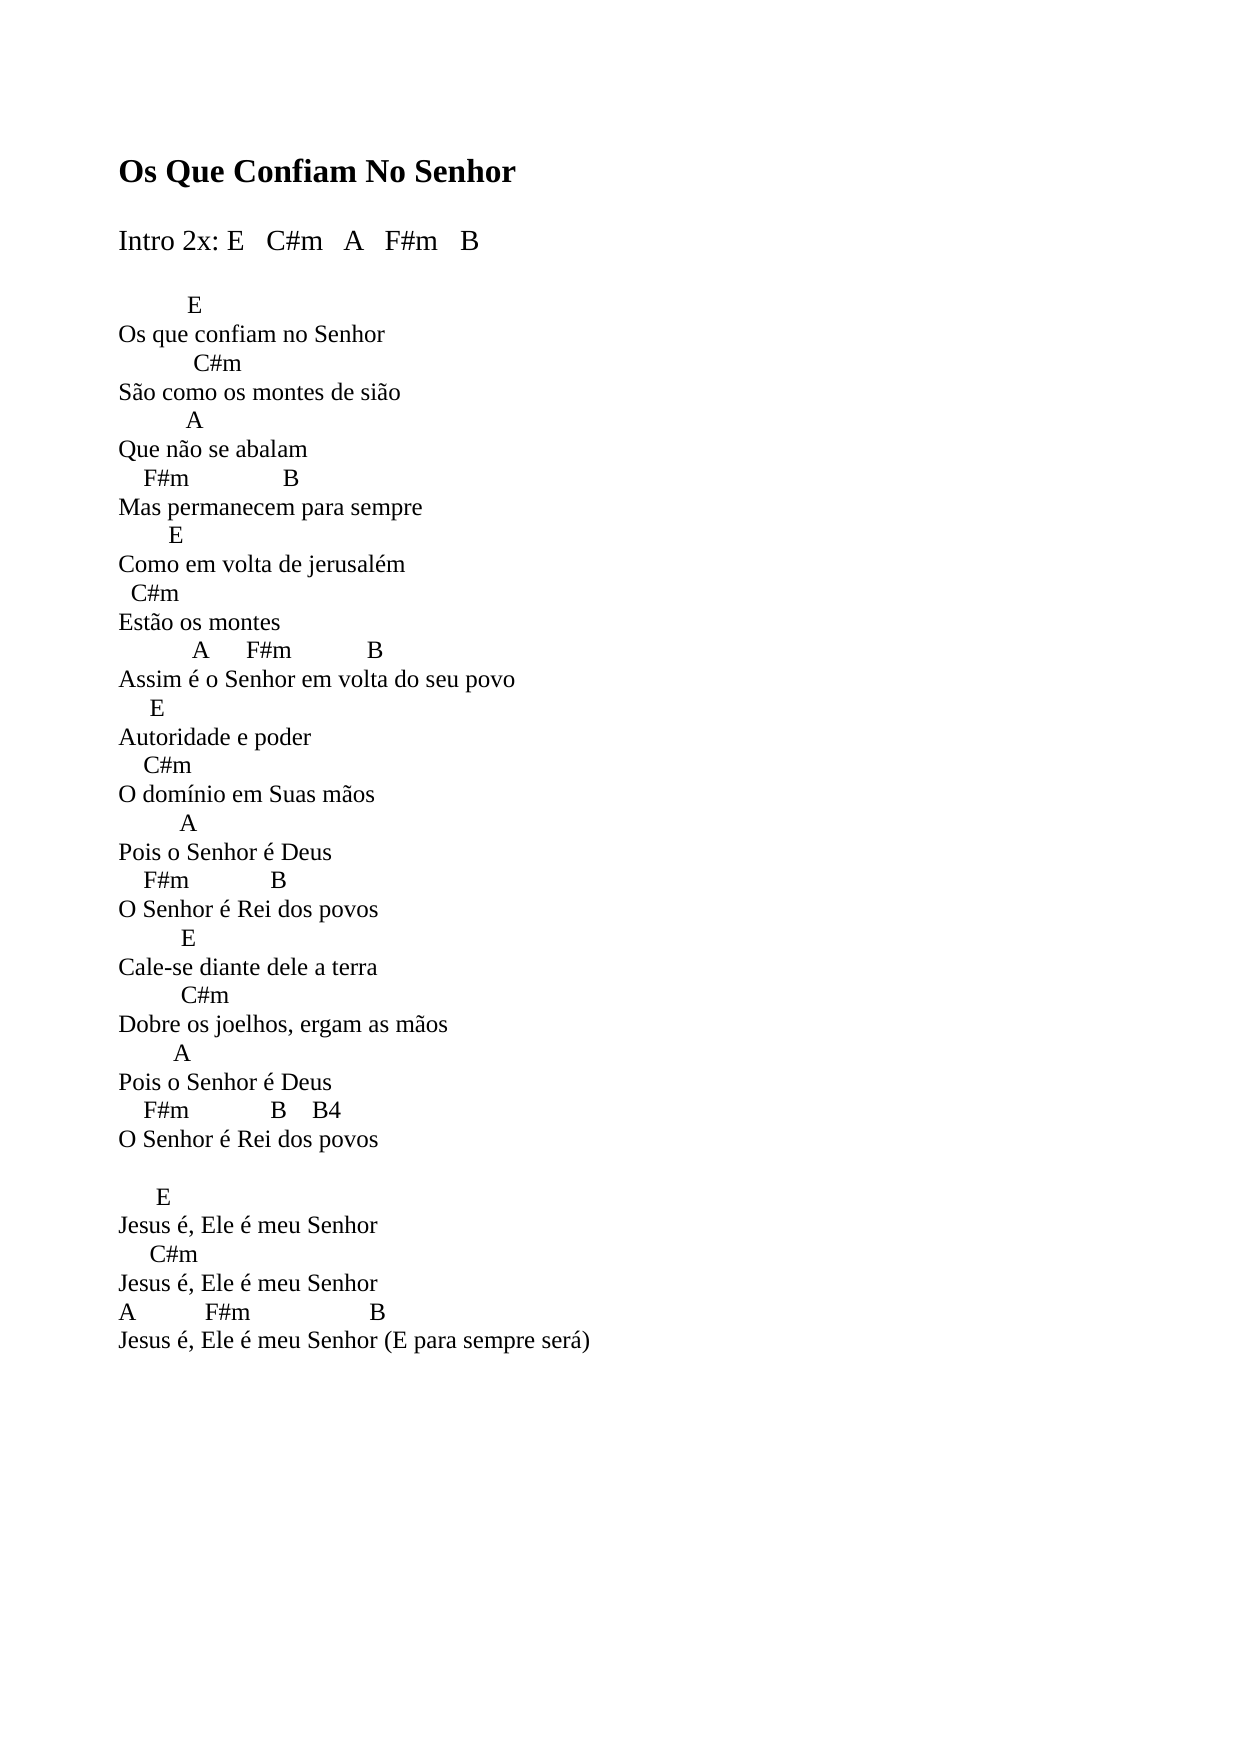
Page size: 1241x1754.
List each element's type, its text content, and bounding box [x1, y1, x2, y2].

text Mas permanecem para sempre [118, 492, 1122, 521]
text Que não se abalam [118, 434, 1122, 463]
text A [118, 1038, 1122, 1067]
text C#m [118, 1239, 1122, 1268]
text A [118, 406, 1122, 434]
text Pois o Senhor é Deus [118, 837, 1122, 866]
text Estão os montes [118, 607, 1122, 636]
text Os Que Confiam No Senhor [118, 152, 1122, 190]
text Assim é o Senhor em volta do seu povo [118, 664, 1122, 693]
text A F#m B [118, 636, 1122, 664]
text Pois o Senhor é Deus [118, 1067, 1122, 1096]
text C#m [118, 348, 1122, 377]
text C#m [118, 981, 1122, 1009]
text E [118, 693, 1122, 722]
text Jesus é, Ele é meu Senhor [118, 1268, 1122, 1297]
text A [118, 808, 1122, 837]
text F#m B [118, 463, 1122, 492]
text E [118, 923, 1122, 952]
text Cale-se diante dele a terra [118, 952, 1122, 981]
text O Senhor é Rei dos povos [118, 894, 1122, 923]
text Jesus é, Ele é meu Senhor [118, 1211, 1122, 1239]
text Como em volta de jerusalém [118, 549, 1122, 578]
text E [118, 1182, 1122, 1211]
text C#m [118, 751, 1122, 779]
text O domínio em Suas mãos [118, 779, 1122, 808]
text F#m B [118, 866, 1122, 894]
text Jesus é, Ele é meu Senhor (E para sempre será) [118, 1326, 1122, 1354]
text Autoridade e poder [118, 722, 1122, 751]
text Intro 2x: E C#m A F#m B [118, 223, 1122, 257]
text Os que confiam no Senhor [118, 319, 1122, 348]
text A F#m B [118, 1297, 1122, 1326]
text O Senhor é Rei dos povos [118, 1124, 1122, 1153]
text São como os montes de sião [118, 377, 1122, 406]
text E [118, 291, 1122, 319]
text C#m [118, 578, 1122, 607]
text E [118, 521, 1122, 549]
text Dobre os joelhos, ergam as mãos [118, 1009, 1122, 1038]
text F#m B B4 [118, 1096, 1122, 1124]
